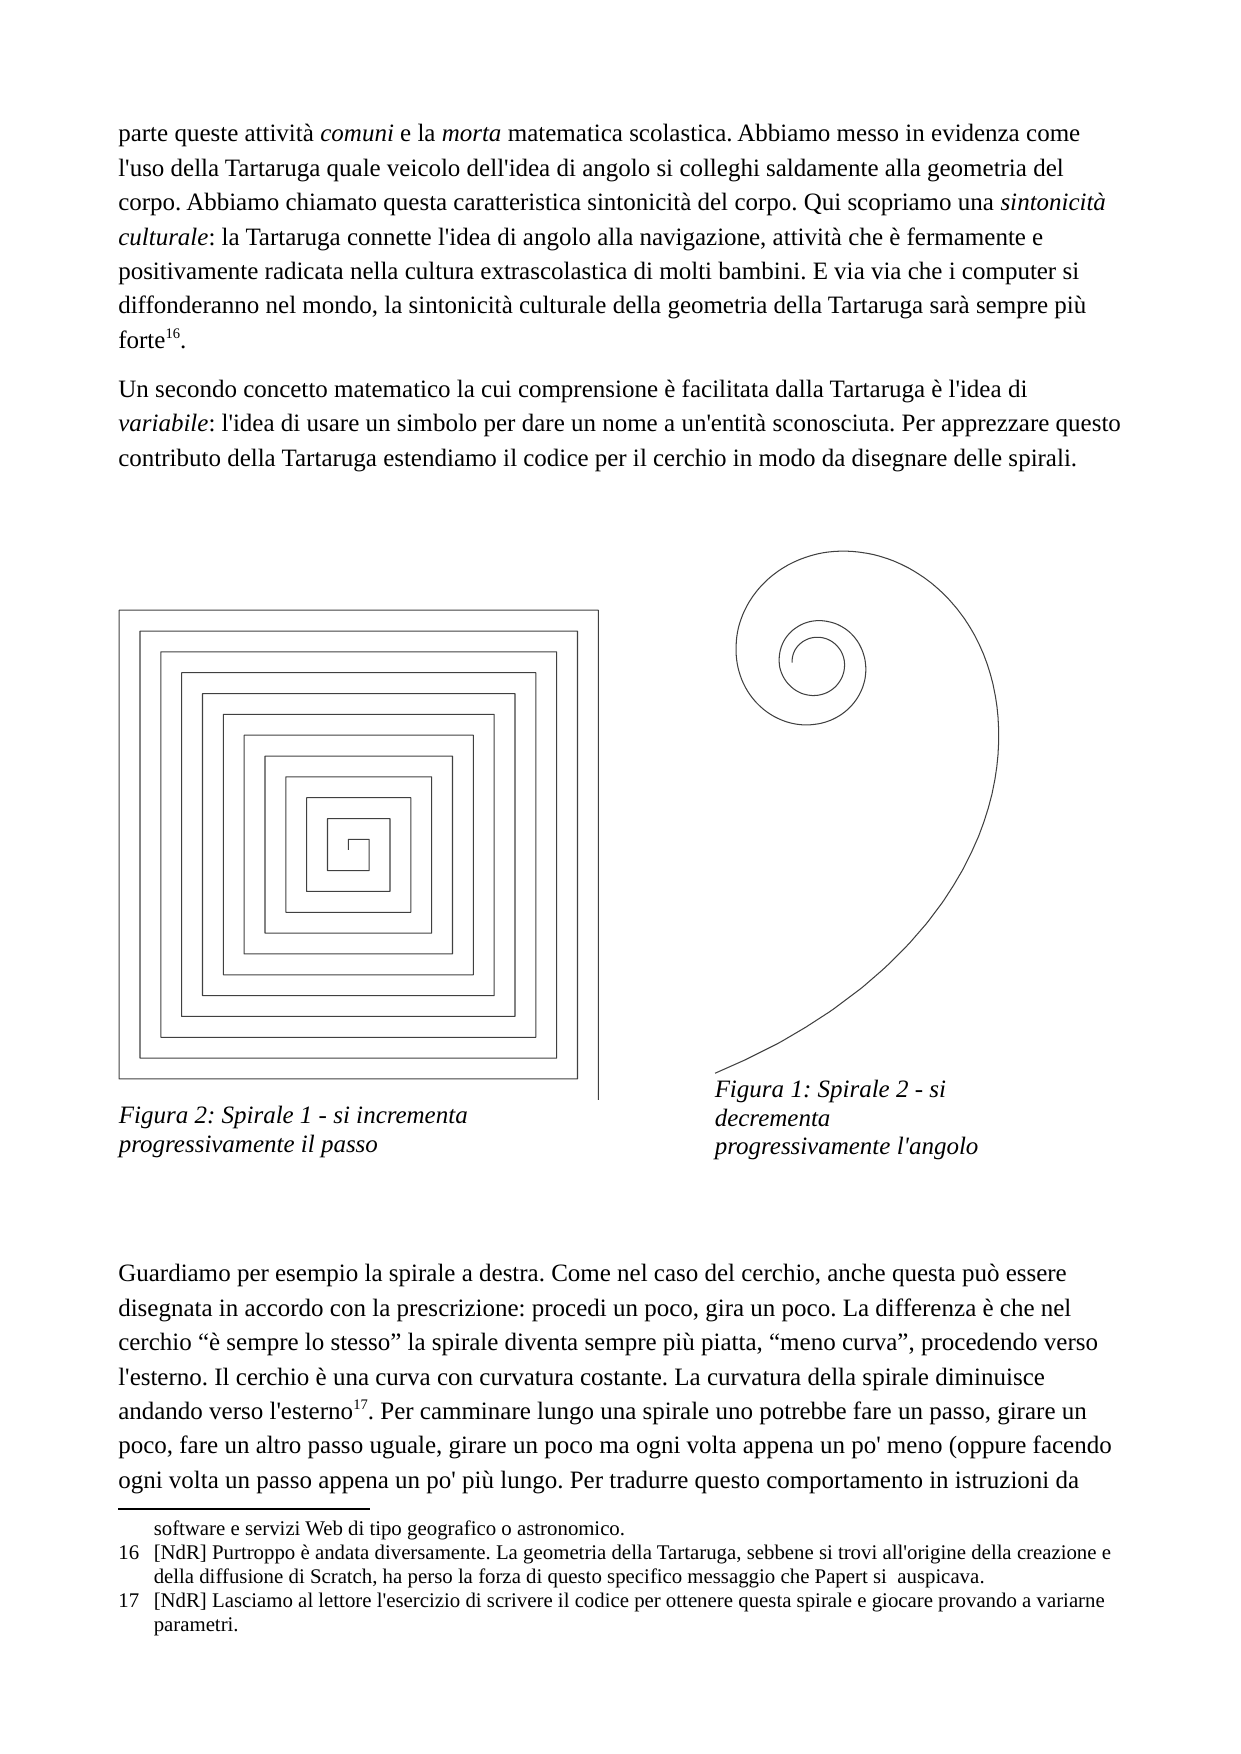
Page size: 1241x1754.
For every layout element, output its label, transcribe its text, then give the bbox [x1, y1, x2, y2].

text Figura 2: Spirale 1 - si incrementa progressivamente il passo [119, 623, 599, 1158]
text software e servizi Web di tipo geografico o astronomico. [118, 1516, 1122, 1539]
text Un secondo concetto matematico la cui comprensione è facilitata dalla Tartaruga è l'idea di variabile: l'idea di usare un simbolo per dare un nome a un'entità sconosciuta. Per apprezzare questo contributo della Tartaruga estendiamo il codice per il cerchio in modo da disegnare delle spirali. [118, 374, 1122, 472]
text [NdR] Purtroppo è andata diversamente. La geometria della Tartaruga, sebbene si trovi all'origine della creazione e della diffusione di Scratch, ha perso la forza di questo specifico messaggio che Papert si auspicava. [118, 1539, 1122, 1588]
text [714, 564, 998, 1072]
text Figura 1: Spirale 2 - si decrementa progressivamente l'angolo [714, 761, 999, 1160]
text Guardiamo per esempio la spirale a destra. Come nel caso del cerchio, anche questa può essere disegnata in accordo con la prescrizione: procedi un poco, gira un poco. La differenza è che nel cerchio “è sempre lo stesso” la spirale diventa sempre più piatta, “meno curva”, procedendo verso l'esterno. Il cerchio è una curva con curvatura costante. La curvatura della spirale diminuisce andando verso l'esterno. Per camminare lungo una spirale uno potrebbe fare un passo, girare un poco, fare un altro passo uguale, girare un poco ma ogni volta appena un po' meno (oppure facendo ogni volta un passo appena un po' più lungo. Per tradurre questo comportamento in istruzioni da [118, 1258, 1122, 1494]
text parte queste attività comuni e la morta matematica scolastica. Abbiamo messo in evidenza come l'uso della Tartaruga quale veicolo dell'idea di angolo si colleghi saldamente alla geometria del corpo. Abbiamo chiamato questa caratteristica sintonicità del corpo. Qui scopriamo una sintonicità culturale: la Tartaruga connette l'idea di angolo alla navigazione, attività che è fermamente e positivamente radicata nella cultura extrascolastica di molti bambini. E via via che i computer si diffonderanno nel mondo, la sintonicità culturale della geometria della Tartaruga sarà sempre più forte. [118, 118, 1122, 354]
text [NdR] Lasciamo al lettore l'esercizio di scrivere il codice per ottenere questa spirale e giocare provando a variarne parametri. [118, 1588, 1122, 1636]
text [904, 564, 999, 711]
